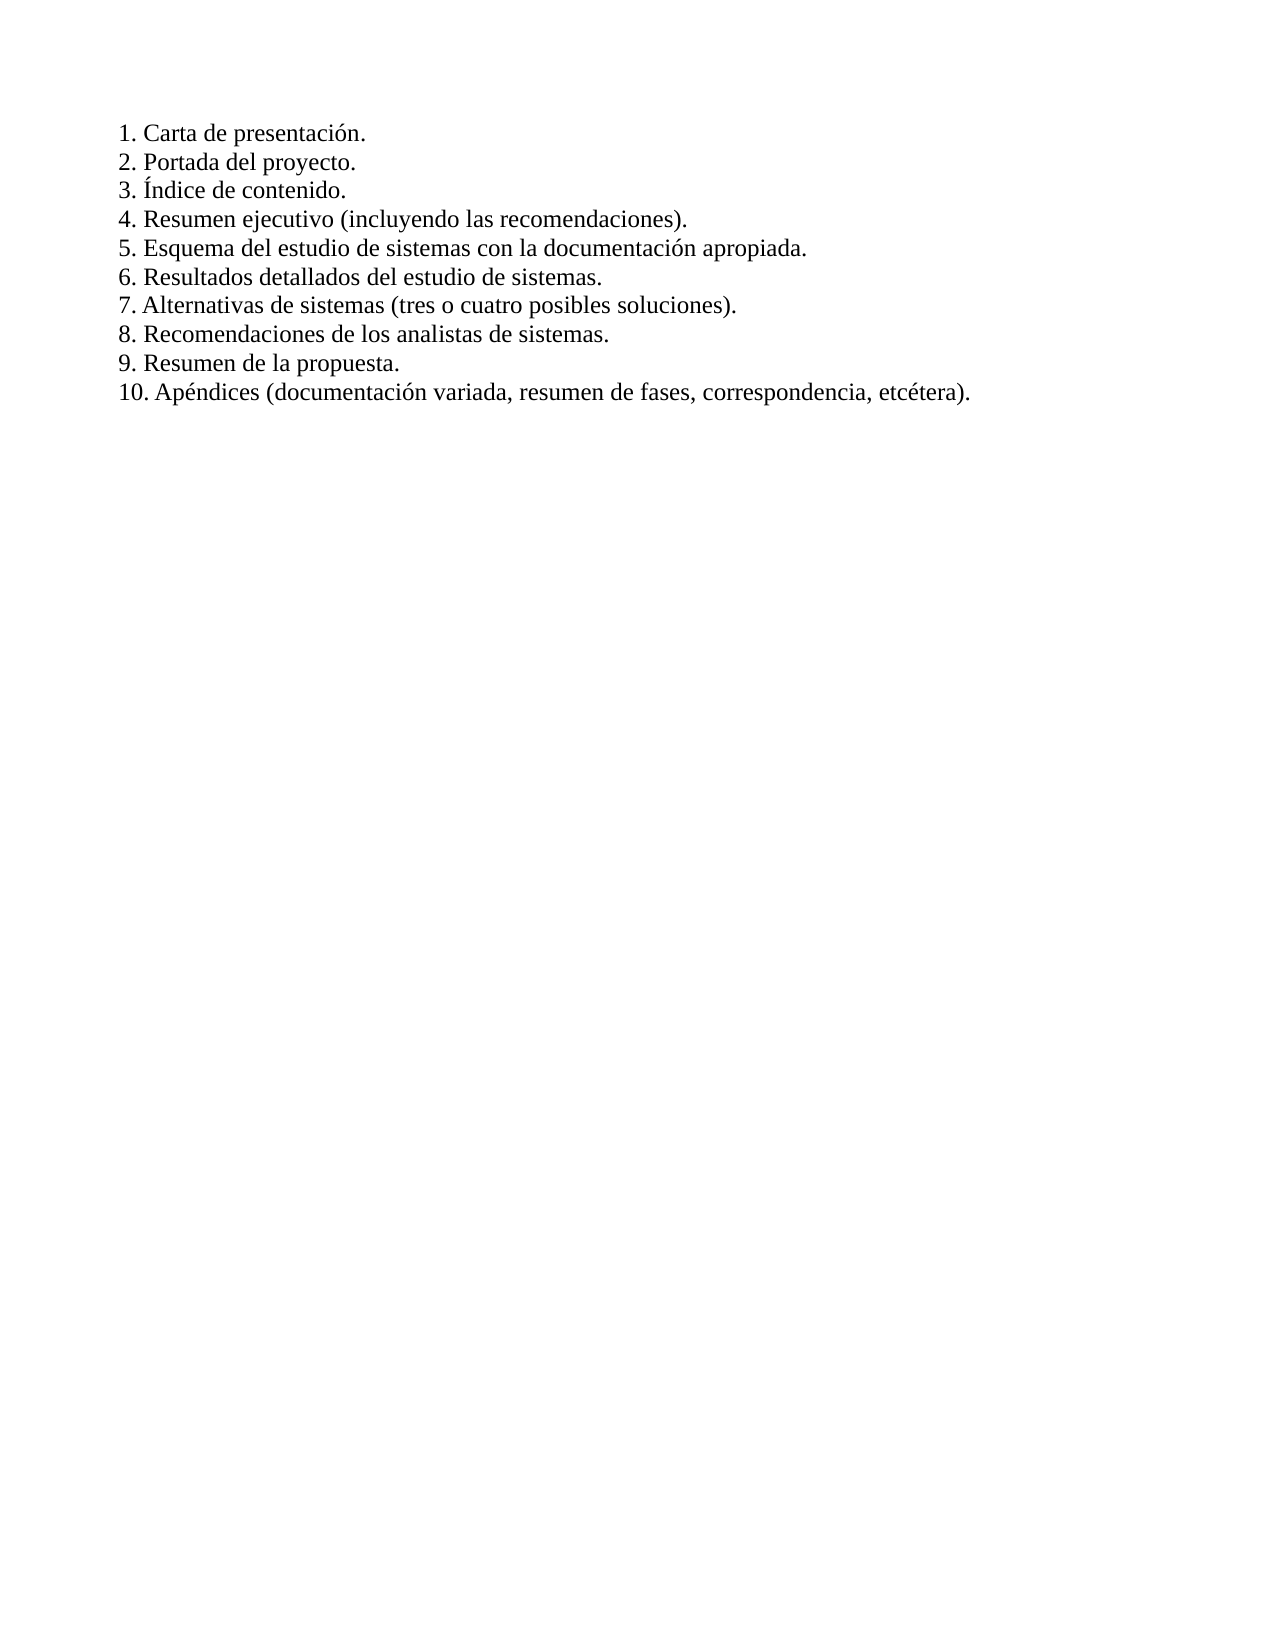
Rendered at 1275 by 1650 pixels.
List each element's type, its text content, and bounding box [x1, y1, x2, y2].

text 1. Carta de presentación. [118, 118, 1157, 147]
text 4. Resumen ejecutivo (incluyendo las recomendaciones). [118, 204, 1157, 233]
text 7. Alternativas de sistemas (tres o cuatro posibles soluciones). [118, 291, 1157, 319]
text 6. Resultados detallados del estudio de sistemas. [118, 262, 1157, 291]
text 10. Apéndices (documentación variada, resumen de fases, correspondencia, etcétera). [118, 377, 1157, 406]
text 9. Resumen de la propuesta. [118, 348, 1157, 377]
text 8. Recomendaciones de los analistas de sistemas. [118, 319, 1157, 348]
text 3. Índice de contenido. [118, 176, 1157, 204]
text 5. Esquema del estudio de sistemas con la documentación apropiada. [118, 233, 1157, 262]
text 2. Portada del proyecto. [118, 147, 1157, 176]
